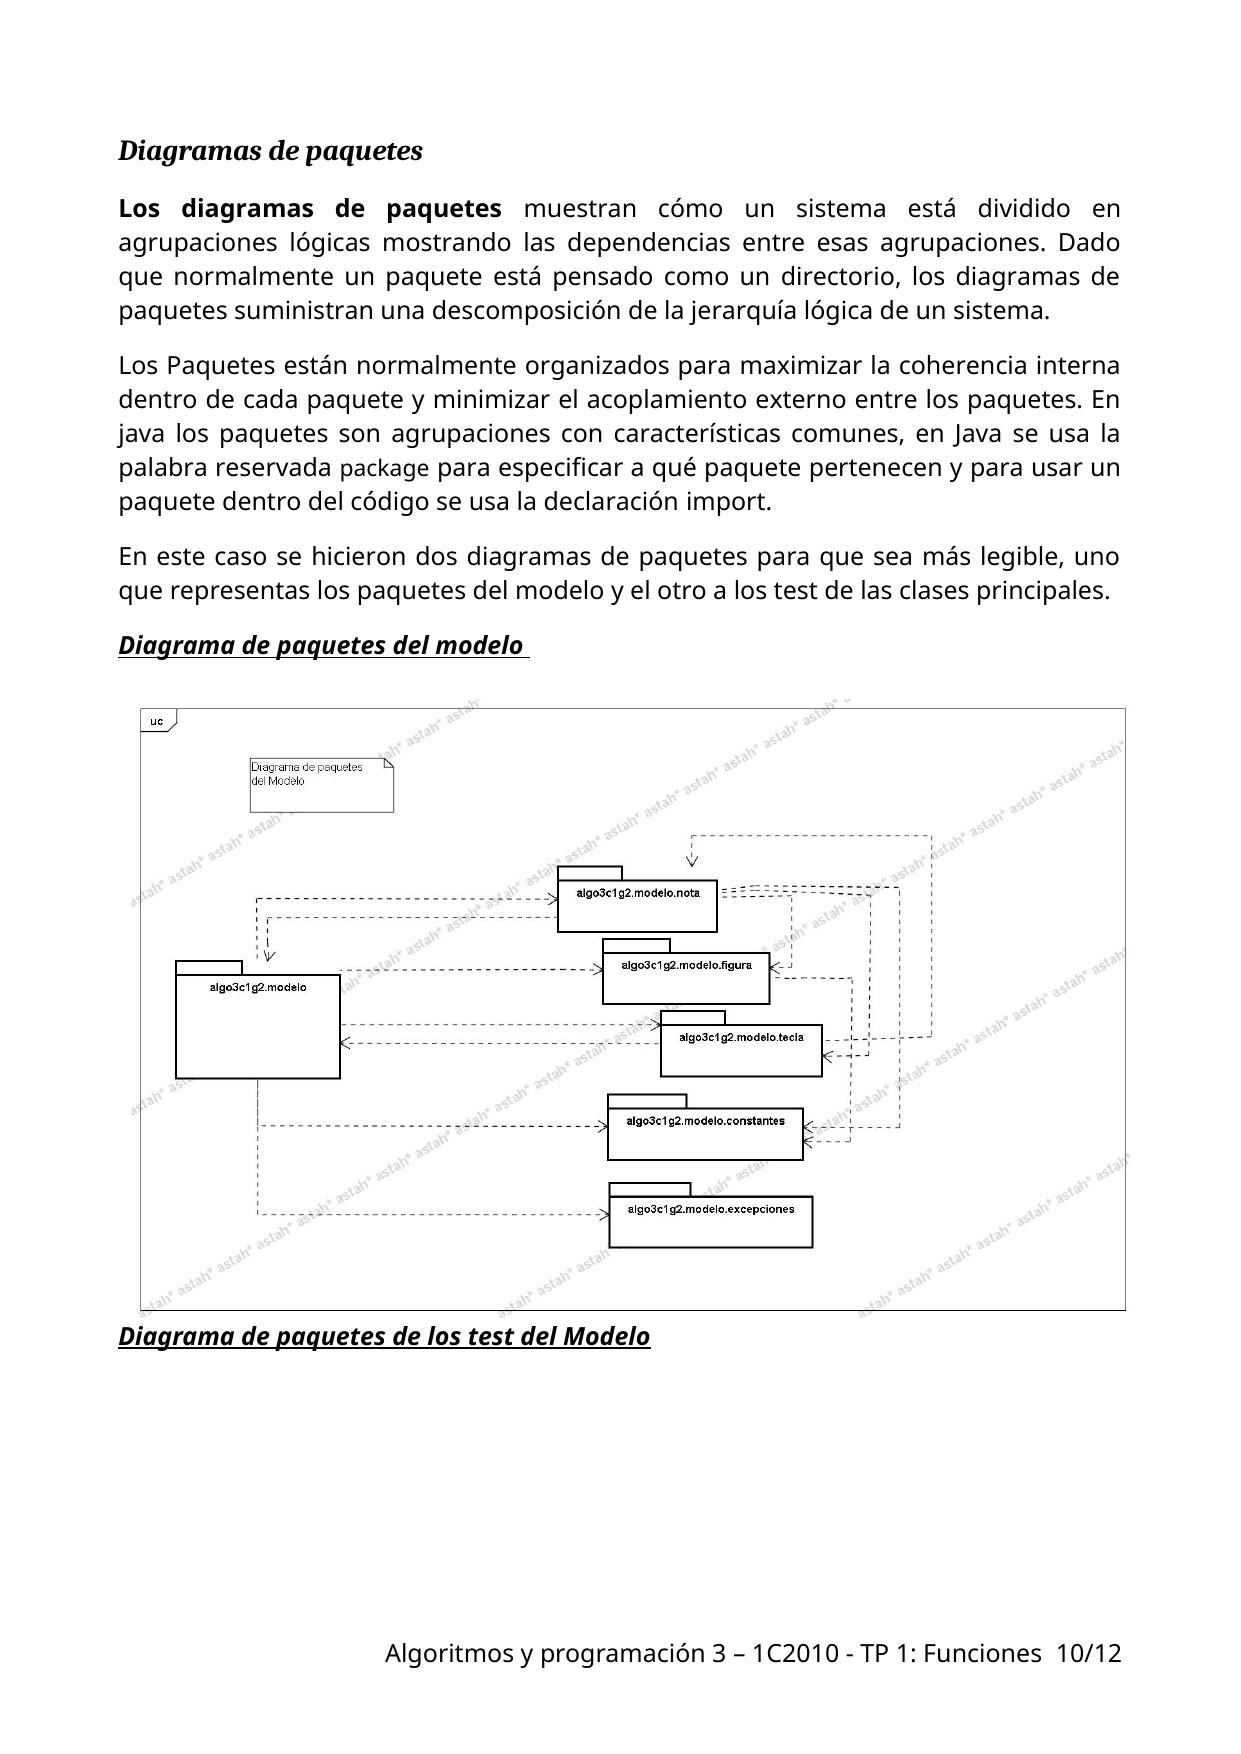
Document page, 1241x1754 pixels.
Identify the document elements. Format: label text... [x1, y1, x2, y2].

text Diagrama de paquetes del modelo [118, 628, 1122, 662]
text Los diagramas de paquetes muestran cómo un sistema está dividido en agrupaciones lógicas mostrando las dependencias entre esas agrupaciones. Dado que normalmente un paquete está pensado como un directorio, los diagramas de paquetes suministran una descomposición de la jerarquía lógica de un sistema. [118, 191, 1122, 327]
text Diagrama de paquetes de los test del Modelo [118, 1048, 1122, 1352]
text Los Paquetes están normalmente organizados para maximizar la coherencia interna dentro de cada paquete y minimizar el acoplamiento externo entre los paquetes. En java los paquetes son agrupaciones con características comunes, en Java se usa la palabra reservada package para especificar a qué paquete pertenecen y para usar un paquete dentro del código se usa la declaración import. [118, 348, 1122, 518]
text En este caso se hicieron dos diagramas de paquetes para que sea más legible, uno que representas los paquetes del modelo y el otro a los test de las clases principales. [118, 539, 1122, 607]
subtitle Diagramas de paquetes [118, 134, 1122, 168]
